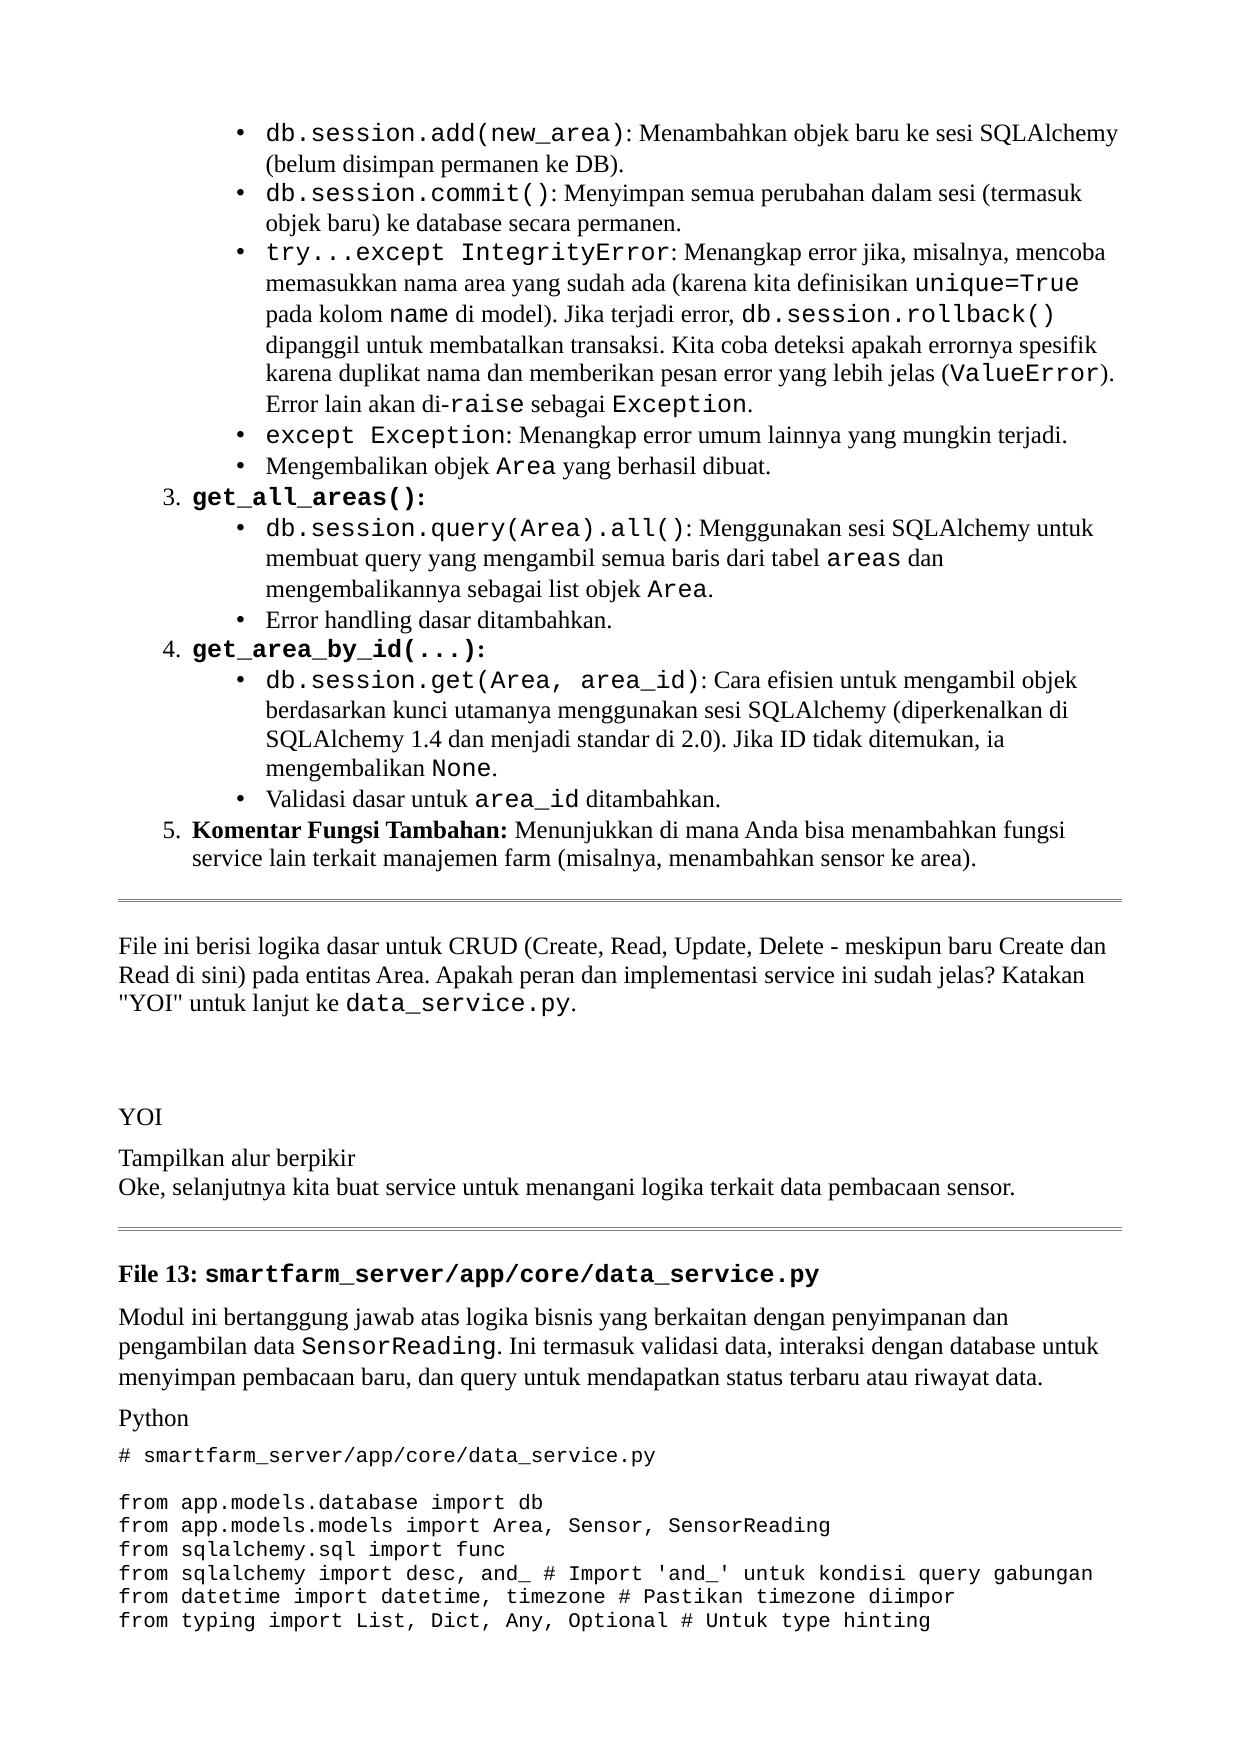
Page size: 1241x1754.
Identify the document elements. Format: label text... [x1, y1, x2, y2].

text # smartfarm_server/app/core/data_service.py [118, 1444, 1122, 1468]
text File ini berisi logika dasar untuk CRUD (Create, Read, Update, Delete - meskipun baru Create dan Read di sini) pada entitas Area. Apakah peran dan implementasi service ini sudah jelas? Katakan "YOI" untuk lanjut ke data_service.py. [118, 931, 1122, 1019]
text from sqlalchemy.sql import func [118, 1539, 1122, 1563]
text Modul ini bertanggung jawab atas logika bisnis yang berkaitan dengan penyimpanan dan pengambilan data SensorReading. Ini termasuk validasi data, interaksi dengan database untuk menyimpan pembacaan baru, dan query untuk mendapatkan status terbaru atau riwayat data. [118, 1302, 1122, 1391]
list get_area_by_id(...): [162, 634, 1122, 665]
text from typing import List, Dict, Any, Optional # Untuk type hinting [118, 1610, 1122, 1634]
text File 13: smartfarm_server/app/core/data_service.py [118, 1259, 1122, 1290]
list Error handling dasar ditambahkan. [236, 605, 1122, 634]
text Python [118, 1403, 1122, 1432]
list db.session.query(Area).all(): Menggunakan sesi SQLAlchemy untuk membuat query yang mengambil semua baris dari tabel areas dan mengembalikannya sebagai list objek Area. [236, 513, 1122, 605]
text from sqlalchemy import desc, and_ # Import 'and_' untuk kondisi query gabungan [118, 1563, 1122, 1586]
list get_all_areas(): [162, 482, 1122, 513]
list Mengembalikan objek Area yang berhasil dibuat. [236, 451, 1122, 482]
text YOI [118, 1102, 1122, 1131]
list except Exception: Menangkap error umum lainnya yang mungkin terjadi. [236, 420, 1122, 451]
list db.session.get(Area, area_id): Cara efisien untuk mengambil objek berdasarkan kunci utamanya menggunakan sesi SQLAlchemy (diperkenalkan di SQLAlchemy 1.4 dan menjadi standar di 2.0). Jika ID tidak ditemukan, ia mengembalikan None. [236, 665, 1122, 784]
text from app.models.models import Area, Sensor, SensorReading [118, 1516, 1122, 1539]
list db.session.add(new_area): Menambahkan objek baru ke sesi SQLAlchemy (belum disimpan permanen ke DB). [236, 118, 1122, 178]
text Tampilkan alur berpikir [118, 1143, 1122, 1172]
list try...except IntegrityError: Menangkap error jika, misalnya, mencoba memasukkan nama area yang sudah ada (karena kita definisikan unique=True pada kolom name di model). Jika terjadi error, db.session.rollback() dipanggil untuk membatalkan transaksi. Kita coba deteksi apakah errornya spesifik karena duplikat nama dan memberikan pesan error yang lebih jelas (ValueError). Error lain akan di-raise sebagai Exception. [236, 237, 1122, 420]
text from datetime import datetime, timezone # Pastikan timezone diimpor [118, 1586, 1122, 1610]
list db.session.commit(): Menyimpan semua perubahan dalam sesi (termasuk objek baru) ke database secara permanen. [236, 178, 1122, 237]
list Komentar Fungsi Tambahan: Menunjukkan di mana Anda bisa menambahkan fungsi service lain terkait manajemen farm (misalnya, menambahkan sensor ke area). [162, 815, 1122, 872]
text from app.models.database import db [118, 1492, 1122, 1516]
text Oke, selanjutnya kita buat service untuk menangani logika terkait data pembacaan sensor. [118, 1172, 1122, 1201]
list Validasi dasar untuk area_id ditambahkan. [236, 784, 1122, 815]
